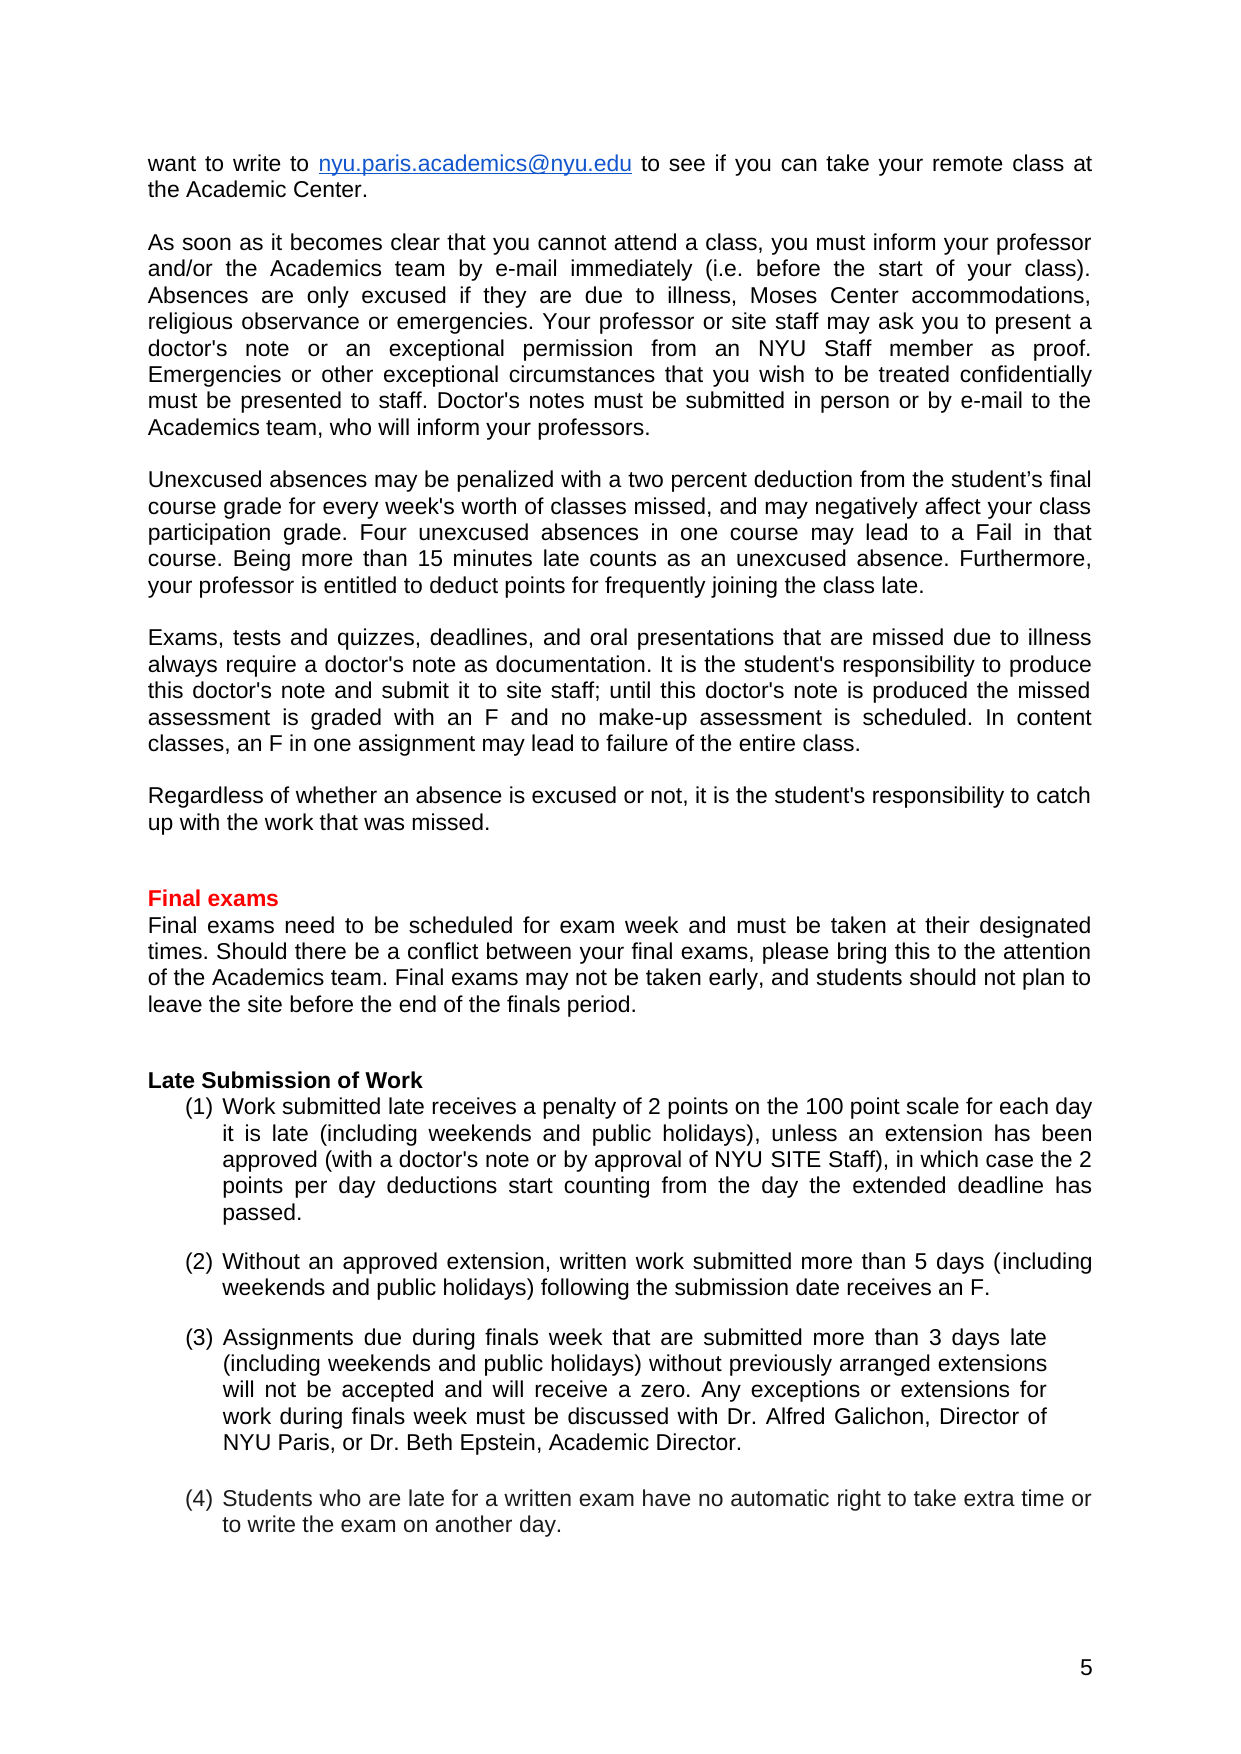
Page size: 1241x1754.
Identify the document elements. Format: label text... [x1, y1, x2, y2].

text Exams, tests and quizzes, deadlines, and oral presentations that are missed due to illness always require a doctor's note as documentation. It is the student's responsibility to produce this doctor's note and submit it to site staff; until this doctor's note is produced the missed assessment is graded with an F and no make-up assessment is scheduled. In content classes, an F in one assignment may lead to failure of the entire class. [148, 624, 1092, 756]
list Without an approved extension, written work submitted more than 5 days (including weekends and public holidays) following the submission date receives an F. [185, 1248, 1092, 1301]
text As soon as it becomes clear that you cannot attend a class, you must inform your professor and/or the Academics team by e-mail immediately (i.e. before the start of your class). Absences are only excused if they are due to illness, Moses Center accommodations, religious observance or emergencies. Your professor or site staff may ask you to present a doctor's note or an exceptional permission from an NYU Staff member as proof. Emergencies or other exceptional circumstances that you wish to be treated confidentially must be presented to staff. Doctor's notes must be submitted in person or by e-mail to the Academics team, who will inform your professors. [148, 229, 1092, 440]
subtitle Late Submission of Work [148, 1067, 1092, 1093]
list Work submitted late receives a penalty of 2 points on the 100 point scale for each day it is late (including weekends and public holidays), unless an extension has been approved (with a doctor's note or by approval of NYU SITE Staff), in which case the 2 points per day deductions start counting from the day the extended deadline has passed. [185, 1093, 1092, 1225]
text Unexcused absences may be penalized with a two percent deduction from the student’s final course grade for every week's worth of classes missed, and may negatively affect your class participation grade. Four unexcused absences in one course may lead to a Fail in that course. Being more than 15 minutes late counts as an unexcused absence. Furthermore, your professor is entitled to deduct points for frequently joining the class late. [148, 466, 1092, 598]
text Final exams need to be scheduled for exam week and must be taken at their designated times. Should there be a conflict between your final exams, please bring this to the attention of the Academics team. Final exams may not be taken early, and students should not plan to leave the site before the end of the finals period. [148, 912, 1092, 1017]
text want to write to nyu.paris.academics@nyu.edu to see if you can take your remote class at the Academic Center. [148, 150, 1092, 203]
list Students who are late for a written exam have no automatic right to take extra time or to write the exam on another day. [185, 1484, 1092, 1537]
list Assignments due during finals week that are submitted more than 3 days late (including weekends and public holidays) without previously arranged extensions will not be accepted and will receive a zero. Any exceptions or extensions for work during finals week must be discussed with Dr. Alfred Galichon, Director of NYU Paris, or Dr. Beth Epstein, Academic Director. [185, 1324, 1047, 1455]
text Regardless of whether an absence is excused or not, it is the student's responsibility to catch up with the work that was missed. [148, 782, 1092, 835]
subtitle Final exams [148, 885, 1092, 912]
